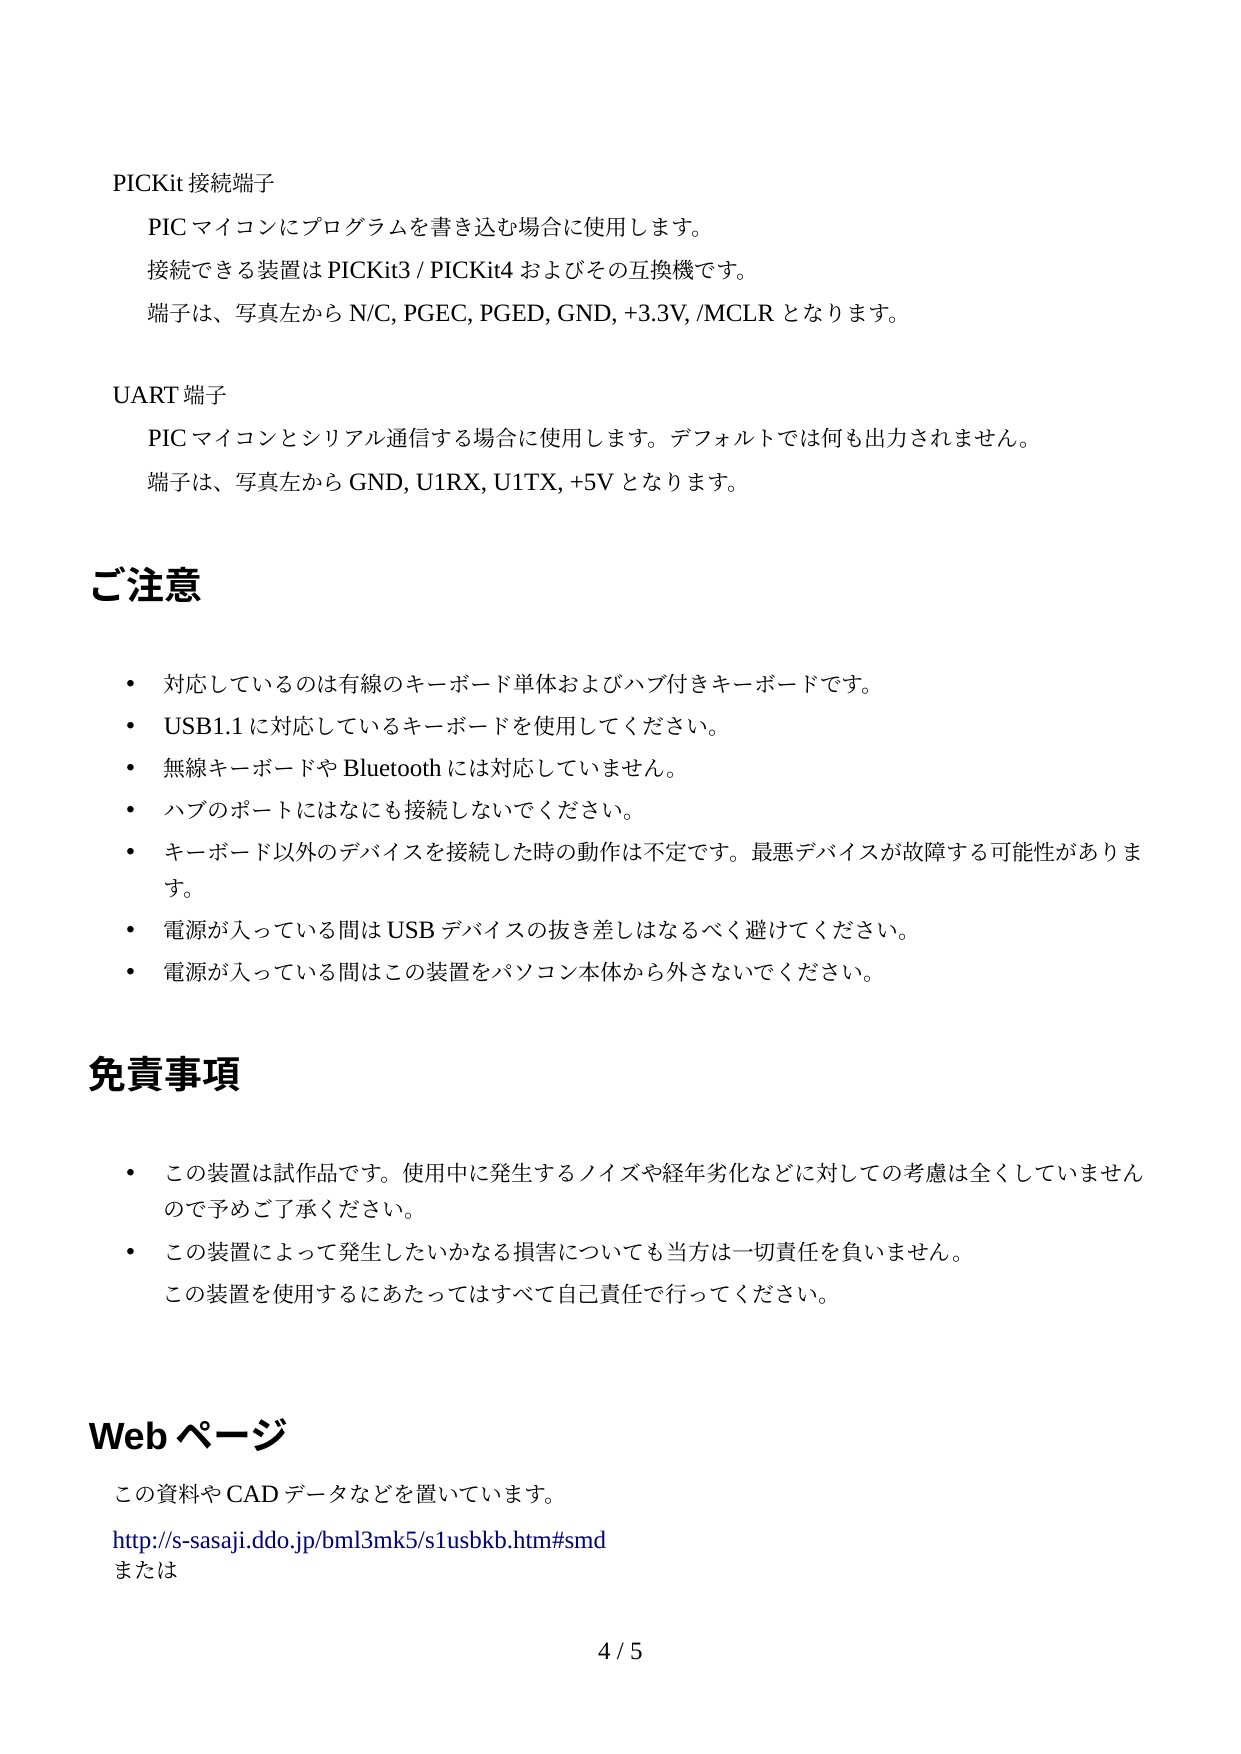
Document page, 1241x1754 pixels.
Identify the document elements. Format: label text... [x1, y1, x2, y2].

subtitle 免責事項 [88, 1045, 1152, 1100]
list 無線キーボードやBluetoothには対応していません。 [126, 751, 1152, 782]
text この資料やCADデータなどを置いています。 [112, 1478, 1152, 1509]
text この装置を使用するにあたってはすべて自己責任で行ってください。 [88, 1277, 1152, 1308]
subtitle PICKit接続端子 [112, 166, 1152, 198]
subtitle Webページ [88, 1405, 1152, 1460]
list 接続できる装置はPICKit3 / PICKit4 およびその互換機です。 [148, 253, 1152, 284]
list PICマイコンとシリアル通信する場合に使用します。デフォルトでは何も出力されません。 [148, 422, 1152, 453]
list この装置は試作品です。使用中に発生するノイズや経年劣化などに対しての考慮は全くしていませんので予めご了承ください。 [126, 1156, 1152, 1224]
text または [112, 1554, 1152, 1585]
subtitle UART端子 [112, 378, 1152, 410]
list 電源が入っている間はUSBデバイスの抜き差しはなるべく避けてください。 [126, 913, 1152, 945]
list ハブのポートにはなにも接続しないでください。 [126, 793, 1152, 824]
list PICマイコンにプログラムを書き込む場合に使用します。 [148, 210, 1152, 241]
list キーボード以外のデバイスを接続した時の動作は不定です。最悪デバイスが故障する可能性があります。 [126, 835, 1152, 903]
list USB1.1に対応しているキーボードを使用してください。 [126, 709, 1152, 740]
subtitle ご注意 [88, 555, 1152, 610]
list 電源が入っている間はこの装置をパソコン本体から外さないでください。 [126, 956, 1152, 987]
list この装置によって発生したいかなる損害についても当方は一切責任を負いません。 [126, 1235, 1152, 1266]
list 端子は、写真左からN/C, PGEC, PGED, GND, +3.3V, /MCLR となります。 [148, 296, 1152, 328]
list 対応しているのは有線のキーボード単体およびハブ付きキーボードです。 [126, 667, 1152, 698]
text http://s-sasaji.ddo.jp/bml3mk5/s1usbkb.htm#smd [112, 1525, 1152, 1554]
list 端子は、写真左からGND, U1RX, U1TX, +5Vとなります。 [148, 465, 1152, 496]
